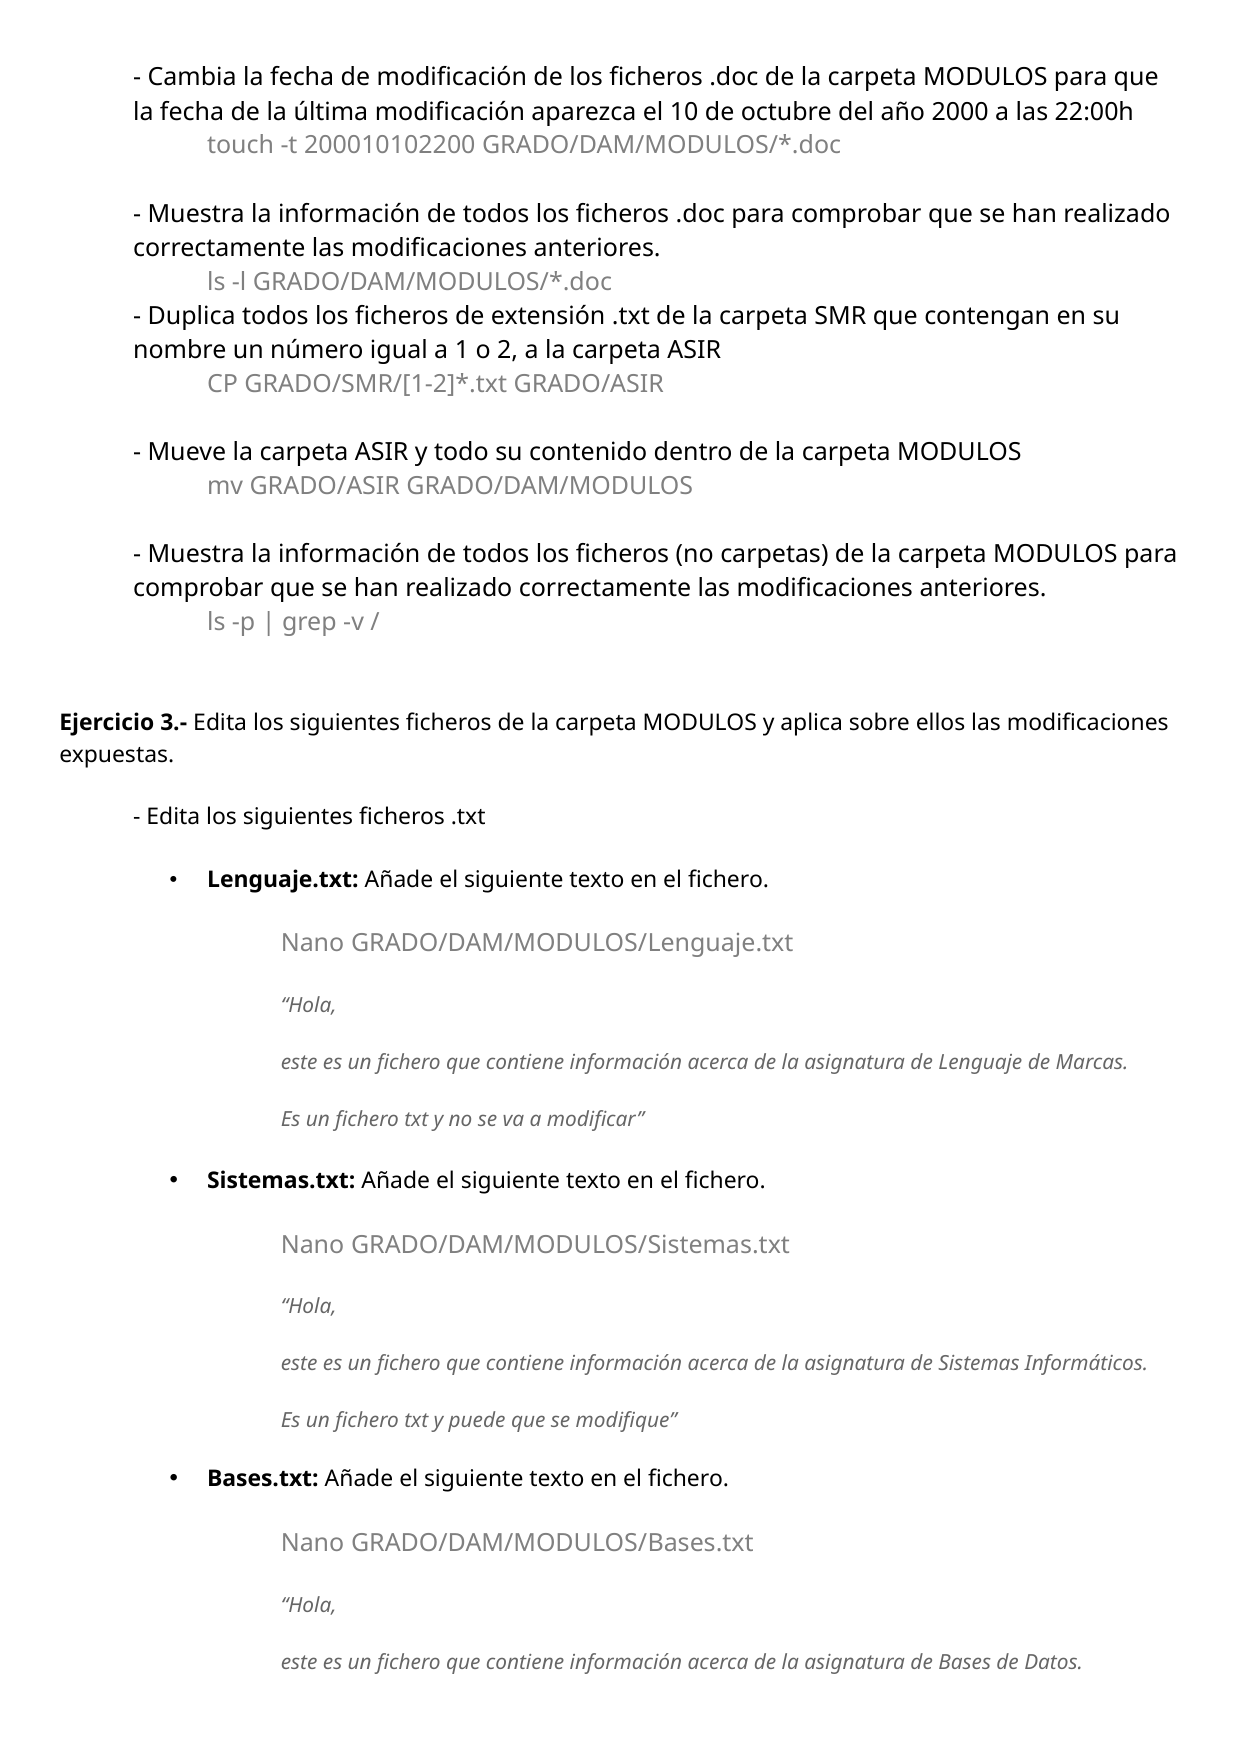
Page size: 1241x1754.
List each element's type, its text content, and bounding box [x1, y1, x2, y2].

text - Cambia la fecha de modificación de los ficheros .doc de la carpeta MODULOS para que la fecha de la última modificación aparezca el 10 de octubre del año 2000 a las 22:00h [133, 59, 1181, 127]
text Es un fichero txt y no se va a modificar” [281, 1104, 1181, 1132]
text “Hola, [281, 990, 1181, 1019]
list Sistemas.txt: Añade el siguiente texto en el fichero. [169, 1164, 1181, 1195]
text Ejercicio 3.- Edita los siguientes ficheros de la carpeta MODULOS y aplica sobre ellos las modificaciones expuestas. [59, 706, 1181, 769]
text este es un fichero que contiene información acerca de la asignatura de Sistemas Informáticos. [281, 1348, 1181, 1377]
text touch -t 200010102200 GRADO/DAM/MODULOS/*.doc [133, 127, 1181, 161]
list Lenguaje.txt: Añade el siguiente texto en el fichero. [169, 862, 1181, 894]
text - Muestra la información de todos los ficheros .doc para comprobar que se han realizado correctamente las modificaciones anteriores. [133, 195, 1181, 263]
text - Edita los siguientes ficheros .txt [59, 800, 1181, 831]
text mv GRADO/ASIR GRADO/DAM/MODULOS [133, 468, 1181, 502]
text Nano GRADO/DAM/MODULOS/Lenguaje.txt [133, 925, 1181, 959]
text Nano GRADO/DAM/MODULOS/Bases.txt [133, 1525, 1181, 1559]
text “Hola, [281, 1590, 1181, 1618]
text CP GRADO/SMR/[1-2]*.txt GRADO/ASIR [133, 366, 1181, 400]
text - Muestra la información de todos los ficheros (no carpetas) de la carpeta MODULOS para comprobar que se han realizado correctamente las modificaciones anteriores. [133, 536, 1181, 604]
text Es un fichero txt y puede que se modifique” [281, 1405, 1181, 1434]
text este es un fichero que contiene información acerca de la asignatura de Bases de Datos. [281, 1647, 1181, 1675]
text Nano GRADO/DAM/MODULOS/Sistemas.txt [133, 1226, 1181, 1260]
text este es un fichero que contiene información acerca de la asignatura de Lenguaje de Marcas. [281, 1047, 1181, 1076]
text “Hola, [281, 1292, 1181, 1320]
text ls -p | grep -v / [207, 604, 1181, 638]
text - Mueve la carpeta ASIR y todo su contenido dentro de la carpeta MODULOS [133, 434, 1181, 468]
list Bases.txt: Añade el siguiente texto en el fichero. [169, 1462, 1181, 1493]
text ls -l GRADO/DAM/MODULOS/*.doc [133, 263, 1181, 297]
text - Duplica todos los ficheros de extensión .txt de la carpeta SMR que contengan en su nombre un número igual a 1 o 2, a la carpeta ASIR [133, 297, 1181, 366]
